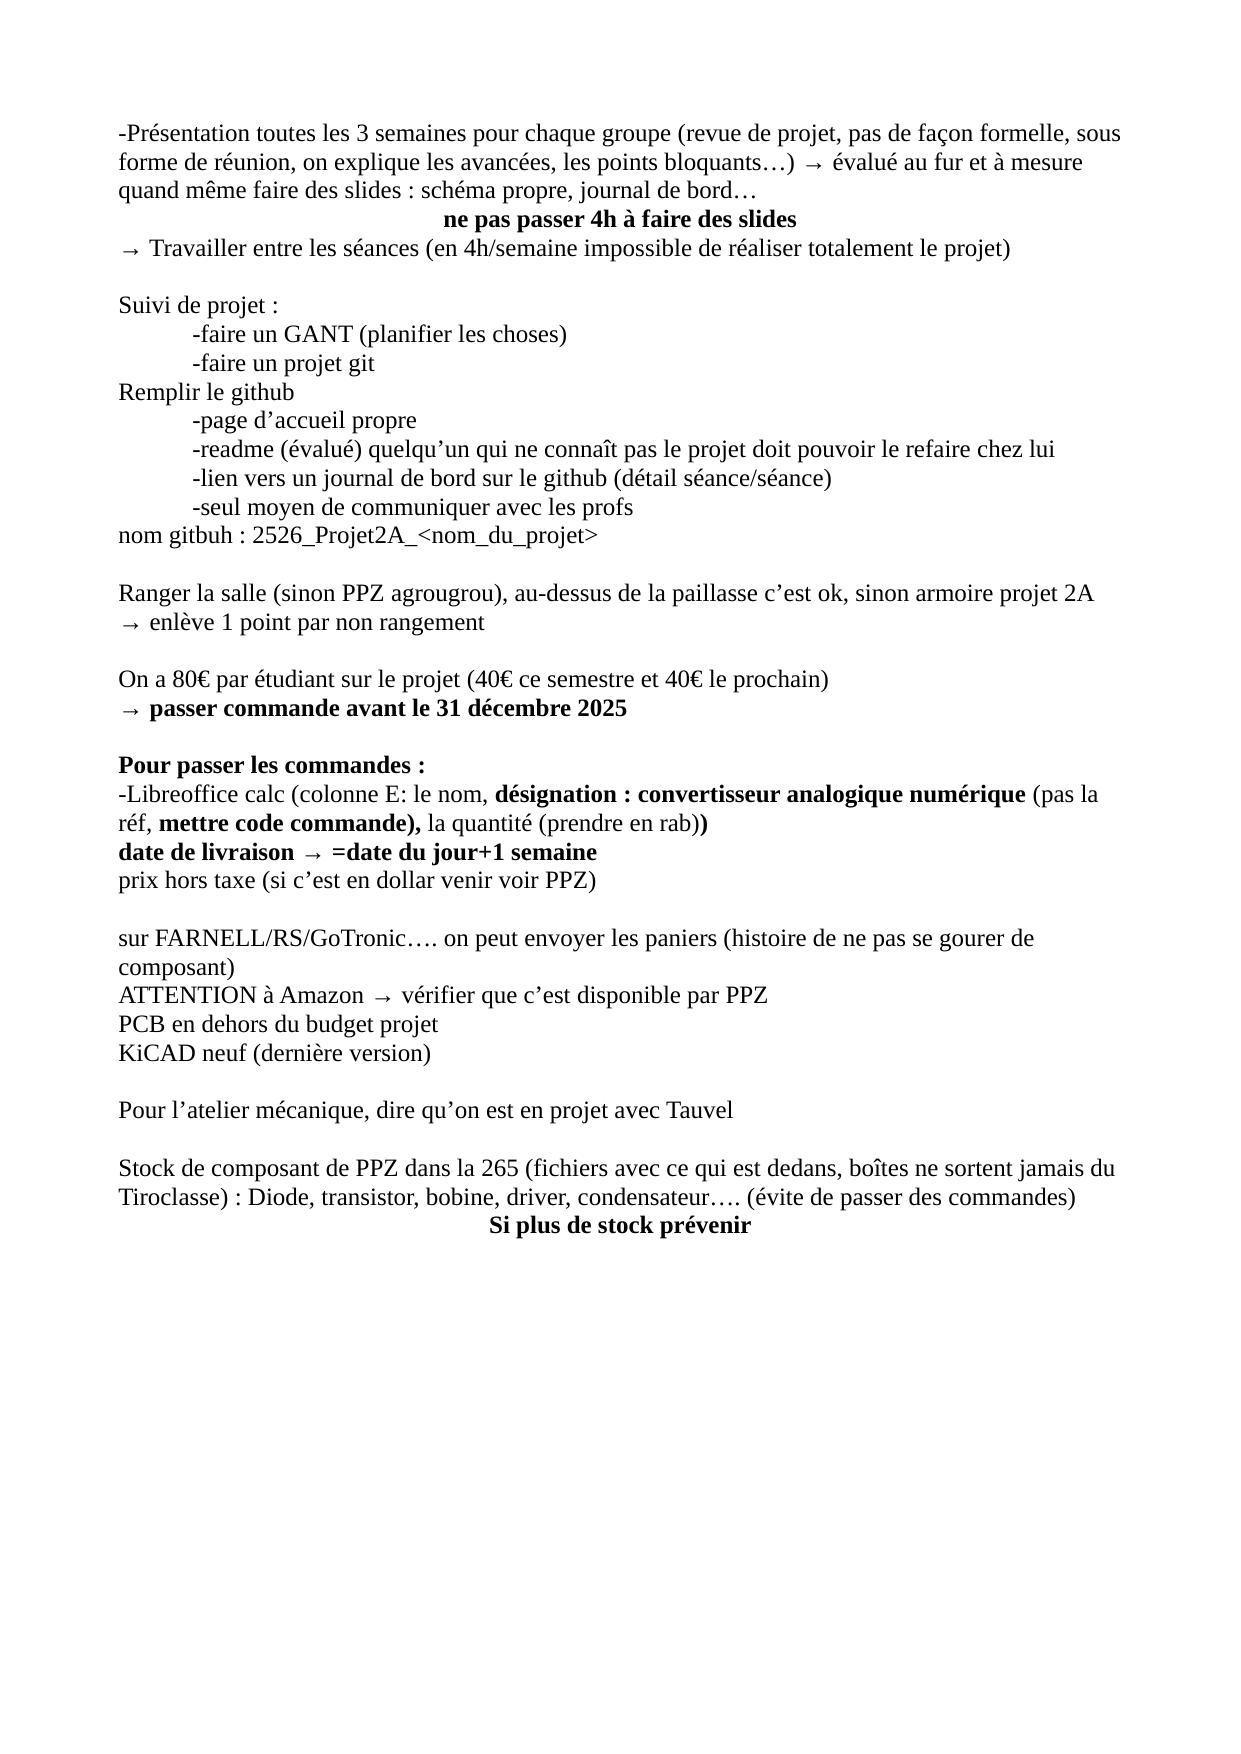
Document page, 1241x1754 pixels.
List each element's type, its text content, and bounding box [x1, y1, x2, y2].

text -Libreoffice calc (colonne E: le nom, désignation : convertisseur analogique numérique (pas la réf, mettre code commande), la quantité (prendre en rab)) [118, 779, 1122, 837]
text -page d’accueil propre [118, 406, 1122, 434]
text -faire un projet git [118, 348, 1122, 377]
text Remplir le github [118, 377, 1122, 406]
text -lien vers un journal de bord sur le github (détail séance/séance) [118, 463, 1122, 492]
text Pour l’atelier mécanique, dire qu’on est en projet avec Tauvel [118, 1096, 1122, 1124]
text -seul moyen de communiquer avec les profs [118, 492, 1122, 521]
text sur FARNELL/RS/GoTronic…. on peut envoyer les paniers (histoire de ne pas se gourer de composant) [118, 923, 1122, 981]
text KiCAD neuf (dernière version) [118, 1038, 1122, 1067]
text ne pas passer 4h à faire des slides [118, 204, 1122, 233]
text Pour passer les commandes : [118, 751, 1122, 779]
text -Présentation toutes les 3 semaines pour chaque groupe (revue de projet, pas de façon formelle, sous forme de réunion, on explique les avancées, les points bloquants…) → évalué au fur et à mesure [118, 118, 1122, 176]
text quand même faire des slides : schéma propre, journal de bord… [118, 176, 1122, 204]
text → Travailler entre les séances (en 4h/semaine impossible de réaliser totalement le projet) [118, 233, 1122, 262]
text → enlève 1 point par non rangement [118, 607, 1122, 636]
text Stock de composant de PPZ dans la 265 (fichiers avec ce qui est dedans, boîtes ne sortent jamais du Tiroclasse) : Diode, transistor, bobine, driver, condensateur…. (évite de passer des commandes) [118, 1153, 1122, 1211]
text Si plus de stock prévenir [118, 1211, 1122, 1239]
text Ranger la salle (sinon PPZ agrougrou), au-dessus de la paillasse c’est ok, sinon armoire projet 2A [118, 578, 1122, 607]
text nom gitbuh : 2526_Projet2A_<nom_du_projet> [118, 521, 1122, 549]
text prix hors taxe (si c’est en dollar venir voir PPZ) [118, 866, 1122, 894]
text ATTENTION à Amazon → vérifier que c’est disponible par PPZ [118, 981, 1122, 1009]
text -readme (évalué) quelqu’un qui ne connaît pas le projet doit pouvoir le refaire chez lui [118, 434, 1122, 463]
text → passer commande avant le 31 décembre 2025 [118, 693, 1122, 722]
text PCB en dehors du budget projet [118, 1009, 1122, 1038]
text Suivi de projet : [118, 291, 1122, 319]
text On a 80€ par étudiant sur le projet (40€ ce semestre et 40€ le prochain) [118, 664, 1122, 693]
text -faire un GANT (planifier les choses) [118, 319, 1122, 348]
text date de livraison → =date du jour+1 semaine [118, 837, 1122, 866]
